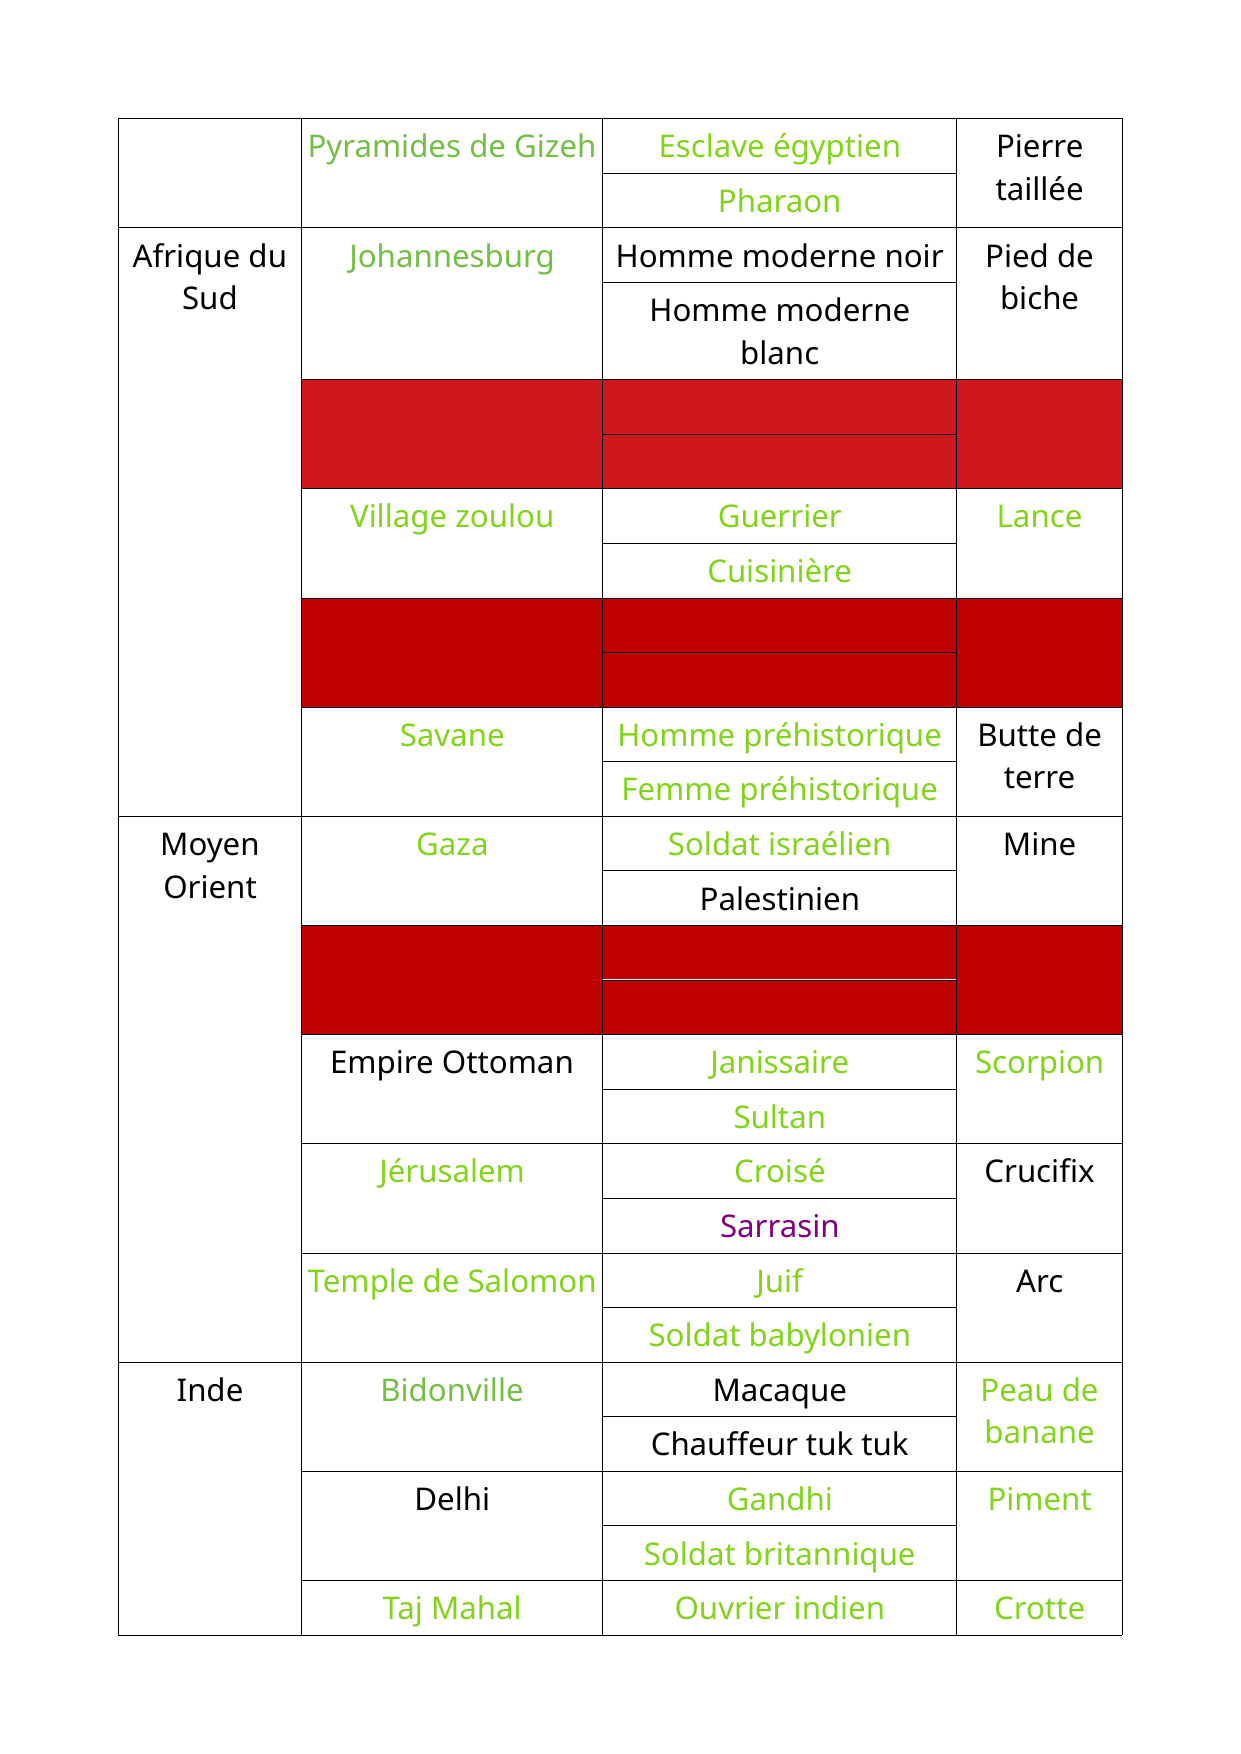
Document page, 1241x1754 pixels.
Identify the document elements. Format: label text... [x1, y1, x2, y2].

table_cell [603, 435, 956, 488]
table_cell Taj Mahal [302, 1581, 602, 1634]
table_cell Soldat britannique [603, 1526, 956, 1580]
table_cell Butte de terre [957, 708, 1122, 816]
table_cell Inde [119, 1363, 301, 1634]
table_cell Piment [957, 1472, 1122, 1580]
table_cell [603, 653, 956, 707]
table_cell Soldat israélien [603, 817, 956, 870]
table_cell Savane [302, 708, 602, 816]
table_cell [957, 380, 1122, 488]
table_cell Mine [957, 817, 1122, 925]
table_cell Palestinien [603, 871, 956, 925]
table_cell Jérusalem [302, 1144, 602, 1252]
table_cell Delhi [302, 1472, 602, 1580]
table_cell Empire Ottoman [302, 1035, 602, 1143]
table_cell Pharaon [603, 174, 956, 227]
table_cell Afrique du Sud [119, 228, 301, 816]
table_cell Scorpion [957, 1035, 1122, 1143]
table_cell Macaque [603, 1363, 956, 1416]
table_cell Cuisinière [603, 544, 956, 597]
table_cell Peau de banane [957, 1363, 1122, 1471]
table_cell Temple de Salomon [302, 1254, 602, 1362]
table_cell Crucifix [957, 1144, 1122, 1252]
table_cell Pied de biche [957, 228, 1122, 379]
table_cell [302, 599, 602, 707]
table_cell Sultan [603, 1090, 956, 1143]
table_cell [603, 599, 956, 652]
table_cell Ouvrier indien [603, 1581, 956, 1634]
table_cell Homme moderne noir [603, 228, 956, 282]
table_cell [603, 380, 956, 434]
table_cell Lance [957, 489, 1122, 597]
table_cell Moyen Orient [119, 817, 301, 1362]
table_cell Janissaire [603, 1035, 956, 1089]
table_cell Chauffeur tuk tuk [603, 1417, 956, 1471]
table_cell Pierre taillée [957, 119, 1122, 227]
table_cell Guerrier [603, 489, 956, 543]
table_cell Crotte [957, 1581, 1122, 1634]
table_cell Arc [957, 1254, 1122, 1362]
table_cell [119, 119, 301, 227]
table_cell Gaza [302, 817, 602, 925]
table_cell Village zoulou [302, 489, 602, 597]
table_cell Homme moderne blanc [603, 283, 956, 379]
table_cell Soldat babylonien [603, 1308, 956, 1362]
table_cell Johannesburg [302, 228, 602, 379]
table_cell [302, 380, 602, 488]
table_cell Gandhi [603, 1472, 956, 1525]
table_cell Homme préhistorique [603, 708, 956, 761]
table_cell Croisé [603, 1144, 956, 1198]
table_cell Esclave égyptien [603, 119, 956, 173]
table_cell [603, 981, 956, 1034]
table_cell Femme préhistorique [603, 762, 956, 816]
table_cell [957, 599, 1122, 707]
table_cell Sarrasin [603, 1199, 956, 1252]
table_cell Juif [603, 1254, 956, 1307]
table_cell Bidonville [302, 1363, 602, 1471]
table_cell [302, 926, 602, 1034]
table_cell Pyramides de Gizeh [302, 119, 602, 227]
table_cell [957, 926, 1122, 1034]
table_cell [603, 926, 956, 979]
